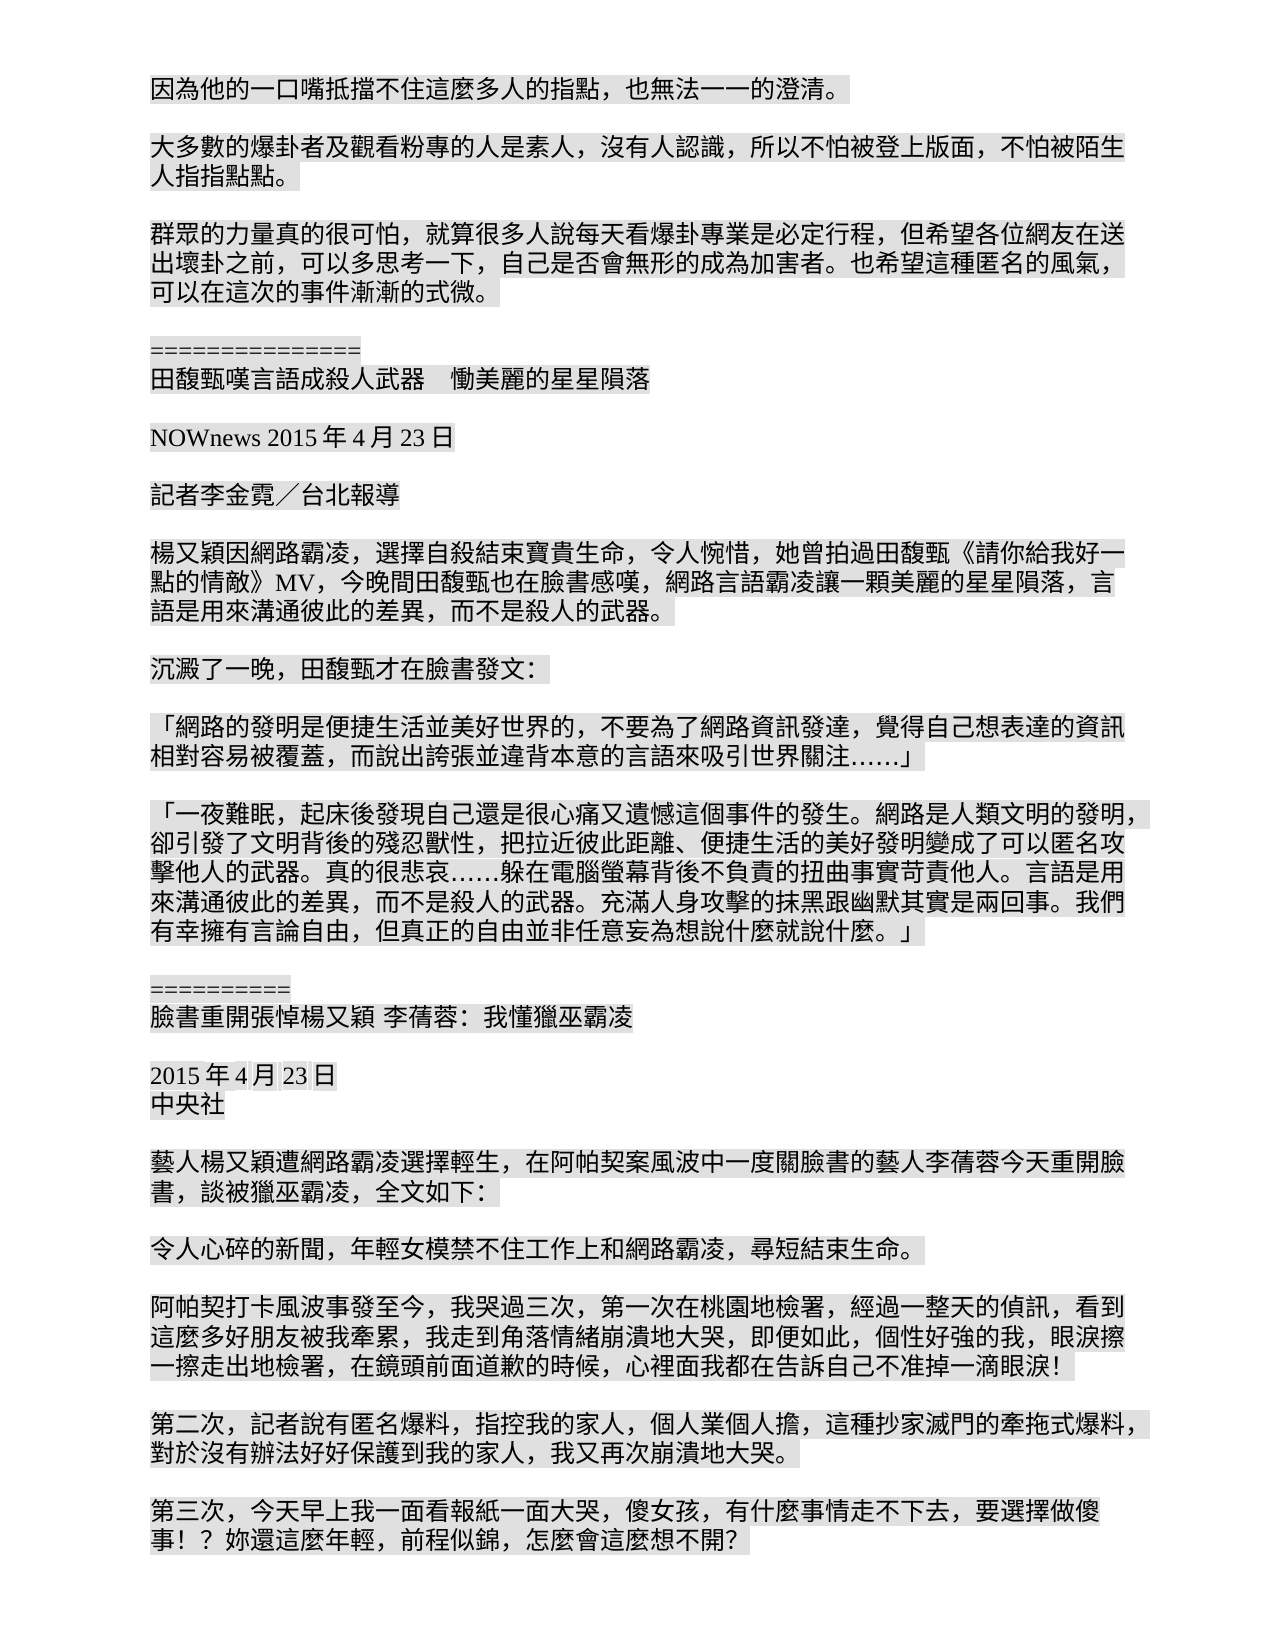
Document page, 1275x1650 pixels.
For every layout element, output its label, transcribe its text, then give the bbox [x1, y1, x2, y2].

text (4) 指出例子 維根斯坦離開哲學界16年(因為他相信他已經解決了所有哲學問題)，跑到山區教小學生，另外還從事各種勞力工作。16年後，他覺得自己原先的哲學觀念犯下嚴重錯誤，於是重返哲學。在他的 "PHILOSOPHICAL INVESTIGATIONS" 中，開宗明義引用聖奧古斯丁的一段文字，裏頭提到一種認識事物與學習語言意義的方法，叫做 ostensive definition，藉此說明意義如何在其所謂 "使用" (use) 中產生。 維根斯坦當然不反對這樣一種教學方法，他主要是企圖指出在我們透過這樣一些方法，學會認識事物的意義之 "前"，我們已經 "預先知道" 太多東西了。這樣一種 (神祕的) "預知"，給 "意義" 或 "語言" 的存在或產生，打下 "基礎"，使得語言或意義成為可能。 現在不是要講哲學，我只是想說說 ostensive definition。這方法很簡單，比方說我想教一個小朋友認識水果，我就手指著蘋果說 "蘋果"，手指著香蕉說 "香蕉"，拿起兩顆葡萄說 "兩顆"，"葡萄"，指著三顆西瓜說 "三顆"，"西瓜"，於是他不但學會了水果，也學會了數字。 同理，我若想教他認識顏色，我就找來紅花、紅蘋果、紅燈、紅氣球等等，告訴他說這是 "紅"；找來綠葉、綠色青菜、綠衣，告訴他說 "綠"。經過一段時間，他也許就能明白紅、綠是什麼意思。 有些東西憑空說我說不上來，不如用手指頭指給你看比較快。這樣一種 "指出" 的教學方法，就是ostensive definition。 奧古斯丁說他從小這樣學習語言，進而認識這個世界。我也覺得這方法挺好用。假若今天遇上一個外星人，他若想了解貓，了解狗，了解各種動物，與其憑空給貓狗定義個老半天，他恐怕依然一頭霧水，不如恁爸直接指給你看比較快。不過，下回當他看見豹時，也許會誤以為看見一隻大貓，恐怕會害他有生命危險。 為了安全起見，當我指著貓說 "貓" 時，我得順便發出喵喵聲，同時再另外多找些豹的圖片來，指著圖，要他睜大眼睛看清楚，豹是豹，貓是貓，外表不一樣，叫聲也不一樣，別搞混了。 我若有這樣一個外星朋友，我將充滿興致每天教導他認識地球萬物。可是，問題來了，如果我想要教他明白什麼是 "人渣" 呢？我就算打開電視或電腦或指著市面上一堆競選看板，指著一堆人渣的照片給他看，他恐怕還是很難確切掌握 "人渣" 的意義與模樣。 不過，還好各位是地球人而不是 ET。各位若想了解人渣、混蛋、壞蛋、蠢蛋、好人等等，也許不是不可能；我只要找出各種類別的一些典範，讓你從中體會他們如何講話，如何措詞，玩些什麼樣的心機，也許你就能從中掌握各種類別的基本特質。 可是，許多時候，我的教學恐怕還是很難成功，因為這裏頭其實有個根本障礙就是我們雖然都是地球人，但我們的 "世界" 也許長得不一樣；在我眼裏是個人渣小癟三，在你眼裏說不定是個青年才俊，搞不好還是個英雄或理想家呢。反之亦然。 溝通一種科學很容易，溝通一種世界卻幾乎是不可能的任務。截至目前為止，我還不曾成功過。 底下找來一些例子(case)供各位同學學習認識人性。不過，究竟是 case of "WHAT"? 這我不便說明。有些是良善的聲音，有些則令人不敢恭維。可以確定的是，人渣等級的case我不敢舉例。 其中有一些是垃圾言論，但依然在我所認知的言論自由範圍中；只要不是涉及造謠抹黑毀謗侮辱侵權等等，垃圾言論基本上還是可以存在。荒謬的不是垃圾之存在，荒謬的是垃圾竟然是這島上言論市場的唯一主流，幾乎是唯一的存在，橫行無阻，為所欲為；許多時候，甚至毫無道德界限可言。只要四下無人，許多台灣人似乎是完全沒有任何榮譽感、道德感與自尊心的，什麼事都幹得出來。 市面上無數的黑心食品，至少還為了多賺點錢，但在言論市場上，即使是對自己、對公眾都沒有任何益處但卻強烈污衊、傷害他人的言行或謠言，許多人也會毫不猶豫地匿名去做，因為他根本不在乎他人的死活，似乎完完全全沒有任何罪惡感。德蕾莎有句話挺有道理，她說，"愛的反面不是恨，而是冷漠。" 這幾年，在主流媒體的大力鼓動下，台灣社會有一種極其明顯且日趨惡質化的獵巫現象，每一回幾乎都是一種全民運動，以所謂正義之名，一窩蜂、不分青紅皂白、狂熱興奮地去傷害弱勢一方及少數異己或是猛打落水狗；其荒唐卑劣及反智程度，基本上就是一種文革再現。基本心態就是："誰落單誰倒楣，非我族類皆可殺。" 就連一些理應純粹訴諸複雜理性分析的議題如核電或經貿等等，也完完全全徹底變成一種不容許任何理性討論的 "絕對信仰"，誰敢對此有一絲質疑，誰就是賣台，誰就是敵人。 那個黨，以及那些我不敢點名也不屑點名的熱門政客們，其實非常非常樂意見到這樣一種愚民、暴民的文革現象，並且盡一切力量努力策畫及鼓動之。 自古以來，所有主流勢力其實都很樂於促使社會往這樣一種方向發展，因為人民越是蠢血沸騰，對於主流勢力越是有利；瘋狂盲目的群眾，被刻意導向成為一種打擊異己、令少數一方噤聲的免費工具。 也許你會以為，我只要明哲保身就沒事；顧好自己的前途事業最重要，我何必浪費時間精神去理會這些？可是，社會畢竟是一個整體，一個社會的善惡當然不會只報應在特定當事人的身上，而是報應在所有人、這一代及後代人們的身上。 你就算不考慮自己，也總該想一想這島上往後世世代代還會繼續有人居住在此，難道你真希望後人活在這樣一種奉行諸惡、為所欲為、以拳頭勢力決定是非、充滿暴戾之氣的嗜血野蠻社會中？ 陳真 ================= 江蕙臉書發文「台灣言論太自由」 網友痛批：要進軍中國嗎 三立新聞網2015/04/23 藝人楊又穎前（21）日於住家輕生身亡，台語天后江蕙今也在臉書感嘆，勸年輕人要珍惜生命，文中一句「台灣言論太自由」卻引發網友不滿。 江蕙就楊又穎輕生一事寫下，「剛要冒出頭的星星就這樣殞落，阮玲玉要走之前丟下這句話……人言可畏，希望楊小姐的犧牲可以讓一些人反省，讓整個社會祥和一點，當然也要奉勸年輕人要『愛惜生命』」 不過，接下來的話就讓PTT八卦板網友震怒，「台灣言論太自由，尤其藝人被謾罵好像也不太有人會回嗆（少數），還是因為謾罵的人看中這一點，所以能為所欲為，因為你／妳是藝人，你們能奈我何……唉……別這樣吧……一些愛罵人的你們請自重吧，一路好走了。」 不少鄉民看完文章怒批，「快滾」、「票賣的好 就囂張了嗎」、「講這種話太誇張了 垃圾」、更有人酸「怎麼跟成龍一樣了」、「看來二姐在為進軍中國作準備了。」對於自己的PO文竟激起網友反彈，公親變事主，恐是二姐始料未及的。 =================== 小S護航欠轟 朱學恒嗆：道德低落典範 2015/04/08自由爛到報 〔記者林映妤／綜合報導〕小S昨幫「阿帕契姊」李蒨蓉緩頰，卻以「用正義包裝的殘酷」、「我覺得不是說背便宜的包包的人就比較有禮貌」來回應，慘遭各界砲轟。 馮光遠表示：「背便宜包包的人不見得不懂『用正義包裝的殘酷』這話的意思，但是他們偏要以『用正義包裝的殘酷』來打矯情貴婦團，因為俗語說，賤人就是矯情，妳們賤，我們就打。」狠狠給了小S一巴掌，讓網友直稱大快人心！ 小S昨出席活動，發言護航被各界轟到爆炸。（記者潘少棠攝） 有人不滿認為媒體、網友斷章取義、追殺討伐，留言反攻護航，覺得小S講的是，李蒨蓉犯的錯跟她多有錢、穿什麼行頭無關，但朱學恒立馬打臉：「他的特權不是因為有錢而來，難道是因為行善而來？平常跑趴跪求媒體報導身上行頭，結果犯罪之後報導就叫追殺，啊是有事嗎？」讓網友大呼中肯！ ============ 網友超推中肯酸文 管仁健：小S該保養的是腦部非陰部 新頭殼newtalk 2015.04. 網搜小組／綜合報導 文經出版社總編管仁健在各人臉書上發表「小S該保養的是腦部，而非陰部」的言論引發熱烈討論，他還在文中直言，小S有聰明卻少了智慧，是白目跑趴藝人的教主，從未警覺引以自傲的收視率背後隱藏著仇富與反富；文章PO出後立刻獲得許多共鳴，網友大讚管仁健的看法中肯。 網友看完後紛紛表示支持，「大快人心的結論！」、「讀完覺得好爽」、「酸人不帶髒字，夠狠」、「戰力無敵，媽，我跪著推文」、「講出我的內心話，己霸婚！」、「今日我最酸XD」，也有人說，「要被女權痛罵了」、「不對吧，沒腦怎麼保養？」、「炫耀沒有錯，錯的是把機密拿來炫耀。」、「她腦袋不是一直都保養得很『乾淨』嗎？」、「那麼會看節目的觀眾們，該保養什麼呢？」、「但保養腦部沒有帝寶」。 ============= 王尚智戳楊又穎父母一刀 陳艾琳暴怒反嗆 2015年4月26日 中國時報【張佩玲╱台北報導】 曾是中天《大學生了沒》班底陳艾琳，25日出席楊又穎追思會，並轉貼媒體人王尚智的文章「年輕人苦了，就死了。當然也是因為父母，從沒讓他們見識過生存艱苦，且學習吃苦。沒讓兒女吃苦，彭作奎還更令女兒墮入社會中最浮華虛無的領域。看著女兒漂漂亮亮的上電視，可能始終還挺得意的呢！然後最終，連一條年輕生命，都虛無到蒸發殆盡。實在沒意思極了。 」 她狠批：「姑且不論這個節目和這個圈子裡的演藝人員，在你眼裡是什麼樣子？姑且不論這些話是否是在我們的傷口上撒鹽，你最不該批評小彭（楊又穎）的父母親！他們的堅強和溫暖反過來安慰哭花臉的我們，他們的愛女心切，不了解他們甚至未曾接觸過的你，有什麼資格大放厥詞？」 ===================== 網路霸凌害命 前女F4劉樂妍批匿名者小人 2015年4月23日 中央社 藝人楊又穎（Cindy）自殺身亡，她曾被網友匿名爆料批評抹黑，輕生原因也直指為工作與網路霸凌。前女F4團員劉樂妍（Fanny）就認為，公眾人物難免要被公評，但爆料者應坦蕩留下姓名，「只敢躲在網路後面匿名，算什麼英雄好漢」。 對於楊又穎因網路霸凌輕生，前女F4團員劉樂妍（Fanny）在臉書上貼文表示，「公眾人物難免要被公評，但是一昧的謾罵，目的到底是什麼？我們在明，敵在暗。真的不爽不滿意這人的做法你可以坦蕩一點留名留姓的站出來罵，如果真的是不對，相信公眾人物一定會道歉檢討，只敢躲在網路後面匿名，算什麼英雄好漢？！匿名靠北是小人的行為！」 ======================= 楊又穎輕生 引發「靠北部落客」網民反省 2015-04-22 中央社 「在這專頁靠北的真實性有多高呢?停止言語的霸凌吧!」藝人楊又穎（Cindy）輕生，引發「靠北部落客」粉絲團網友的反省 臉書粉絲團「靠北部落客」提供讓網友可以匿名爆料部落客或小模不為人知的一面，由於其匿名發文的機制，許多網友在上面暢所欲言，甚至有許多謾罵、攻擊的文章。 曾是「大學生了沒」固定班底，的藝人楊又穎（Cindy）昨天在台中家中輕生。臉書粉絲團擁有超過20萬人氣的她，曾被網友匿名在「靠北部落客」粉絲團爆料批評，引發風波。對於藝人楊又穎輕生，「靠北部落客」版主今天稍早在粉絲團PO文表達遺憾。 在楊又穎死訊傳出後，「靠北部落客」湧入大批留言，抨擊生前攻擊楊又穎的酸民，但也有網友留言反省這種在網路為發洩情緒的匿名、不負責任和扭曲事實的毒舌文化，所造成的負面影響。 一位網友語重心長發文指出： 今天cindy的事給我們一個警惕跟教訓（不論她是在工作上被霸凌或因為網友的攻擊，相信大家都知道之前有一陣子一直有人把cindy的壞卦每天投稿而導致這次事件） 不論是不是出現在電視上的藝人、或是在網路上崛起的部落客、網美、網拍模特，大家用了一句「公眾人物必須接受公評」就可以不論是非把人往死裡打。 討論上節目或是部落格的表現並沒有太大的不妥，但當有一個人爆卦帶了風向，下面回應就會一句兩句跟著起鬨。 不可否認現在為止這種匿名爆卦、匿名靠北的社團缺乏的就是真實性。「聽說」、「作夢夢到」、「朋友的朋友」、「誰的誰告訴我的」.....每個人都愛八卦、喜歡小道消息，姑且不論好卦，嚴重的、大家愛聽的，幾乎是壞卦。但在手機在電腦後面的我們，有想過當事人真的承受的住嗎？ 如果爆卦出現非真實性的壞卦，這對當事人是多麼的傷害。 因為他的一口嘴抵擋不住這麼多人的指點，也無法一一的澄清。 大多數的爆卦者及觀看粉專的人是素人，沒有人認識，所以不怕被登上版面，不怕被陌生人指指點點。 群眾的力量真的很可怕，就算很多人說每天看爆卦專業是必定行程，但希望各位網友在送出壞卦之前，可以多思考一下，自己是否會無形的成為加害者。也希望這種匿名的風氣，可以在這次的事件漸漸的式微。 =============== 田馥甄嘆言語成殺人武器 慟美麗的星星隕落 NOWnews 2015年4月23日 記者李金霓／台北報導 楊又穎因網路霸凌，選擇自殺結束寶貴生命，令人惋惜，她曾拍過田馥甄《請你給我好一點的情敵》MV，今晚間田馥甄也在臉書感嘆，網路言語霸凌讓一顆美麗的星星隕落，言語是用來溝通彼此的差異，而不是殺人的武器。 沉澱了一晚，田馥甄才在臉書發文： 「網路的發明是便捷生活並美好世界的，不要為了網路資訊發達，覺得自己想表達的資訊相對容易被覆蓋，而說出誇張並違背本意的言語來吸引世界關注……」 「一夜難眠，起床後發現自己還是很心痛又遺憾這個事件的發生。網路是人類文明的發明，卻引發了文明背後的殘忍獸性，把拉近彼此距離、便捷生活的美好發明變成了可以匿名攻擊他人的武器。真的很悲哀……躲在電腦螢幕背後不負責的扭曲事實苛責他人。言語是用來溝通彼此的差異，而不是殺人的武器。充滿人身攻擊的抹黑跟幽默其實是兩回事。我們有幸擁有言論自由，但真正的自由並非任意妄為想說什麼就說什麼。」 ========== 臉書重開張悼楊又穎 李蒨蓉：我懂獵巫霸凌 2015年4月23日 中央社 藝人楊又穎遭網路霸凌選擇輕生，在阿帕契案風波中一度關臉書的藝人李蒨蓉今天重開臉書，談被獵巫霸凌，全文如下： 令人心碎的新聞，年輕女模禁不住工作上和網路霸凌，尋短結束生命。 阿帕契打卡風波事發至今，我哭過三次，第一次在桃園地檢署，經過一整天的偵訊，看到這麼多好朋友被我牽累，我走到角落情緒崩潰地大哭，即便如此，個性好強的我，眼淚擦一擦走出地檢署，在鏡頭前面道歉的時候，心裡面我都在告訴自己不准掉一滴眼淚！ 第二次，記者說有匿名爆料，指控我的家人，個人業個人擔，這種抄家滅門的牽拖式爆料，對於沒有辦法好好保護到我的家人，我又再次崩潰地大哭。 第三次，今天早上我一面看報紙一面大哭，傻女孩，有什麼事情走不下去，要選擇做傻事！？妳還這麼年輕，前程似錦，怎麼會這麼想不開？ 我決定，今天打開臉書，勇敢面對。 頭幾天，記者每天在家門口守候，我根本沒有辦法出門，我也不敢出門，所有的家務事都是由老公一肩扛，還拜託女朋友幫我買菜，直到最近這幾天生活漸漸回復正常，我開始出門接觸人群。偶爾會有路人走過來拍拍我的肩膀給我加油打氣，當然也會有路人對我投射異樣的眼光，但我若淡淡的回看，對方反而會立即把眼睛撇開，也許是不屑看我吧！也許是要趕回鍵盤前在版上補罵我兩句吧！無論如何，我心想，最壞的不過也就是如此。 在新聞吵得沸沸揚揚的時候，朋友叫我關電視，叫我不要再看了，我偏不！名嘴講的口沫橫飛，報章雜誌的連環式報導，每一個我都看過，就連在這裡，臉書上批評的留言，我從未刪過任何一條，而且我都有細細讀完。所有的事情不管是真是假，斷章取義還是添油加醋，在這時候我是全民公敵，多講只會多錯，我默默地在家沉潛，閉上嘴巴，告訴我自己，這是我要經歷的人生課題，無論未來發展如何，我要從中記取教訓、學習智慧、學習謙卑。 在這一場獵巫風潮中，我很清楚被綁在木椿上焚燒的滋味，我每天都在向上天禱告，祈禱上天保佑謾罵者能夠生活幸福美滿，因為我相信唯有快樂、滿足的人，才能散發馨香，傳播正面的能量。 任何覺得自己被霸凌的人，請你聽我說，每一個人都是獨特的個體，每一個人都有自由的思想，社交網路的流行也造就了大家對留言的得失心，但是文字畢竟只是文字，他人的文字沒有辦法斷定你的自我價值，他人的文字沒有辦法替你活出生命，不要讓他人的言行綁架了你！ 謾罵的酸民不是我們的嘴，下筆的記者不是我們的手，我們無法改變他人的思想，唯有強化自己！ 共勉之～ [150, 75, 1125, 1555]
